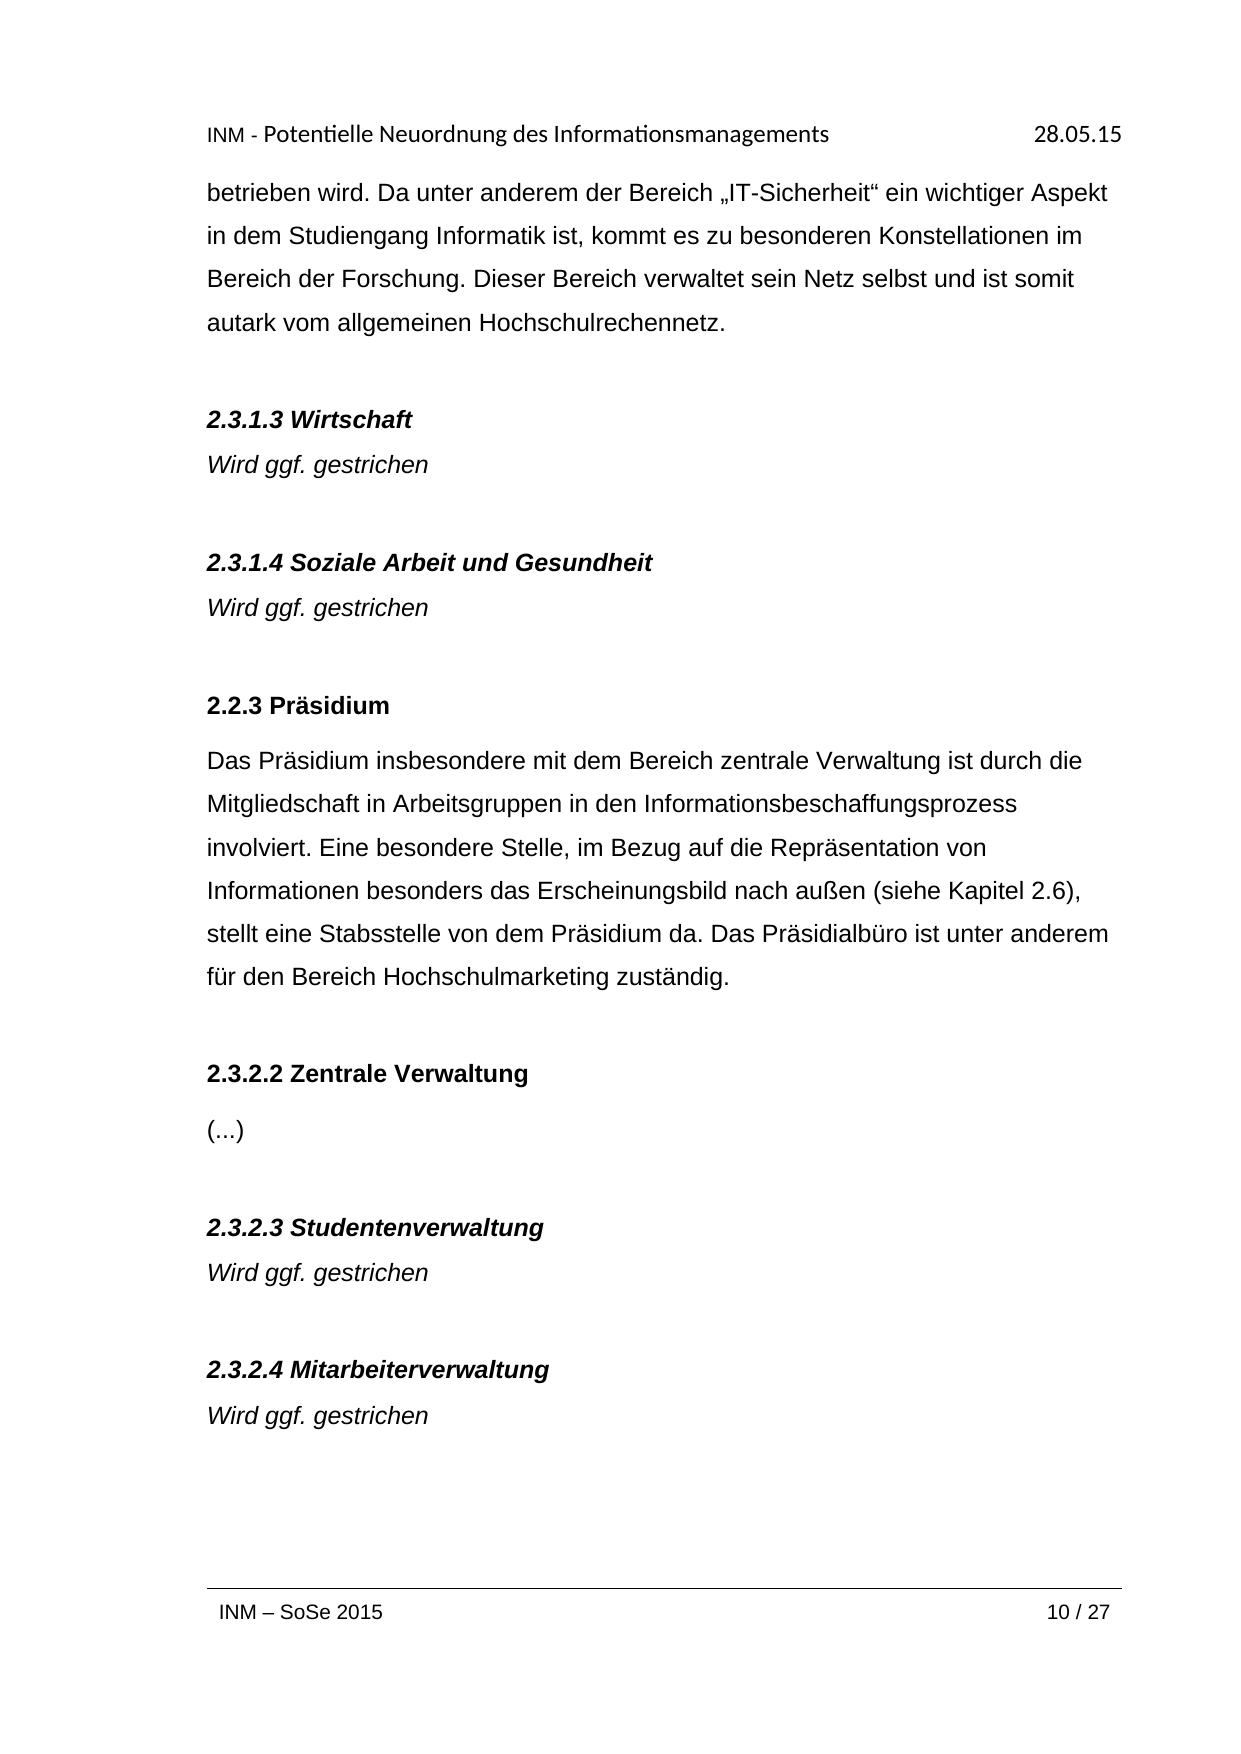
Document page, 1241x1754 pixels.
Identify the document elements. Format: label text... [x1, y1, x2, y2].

text (...) [207, 1115, 1122, 1144]
subtitle 2.3.1.4 Soziale Arbeit und Gesundheit [207, 548, 1122, 577]
text Wird ggf. gestrichen [207, 450, 1122, 479]
subtitle 2.3.1.3 Wirtschaft [207, 405, 1122, 434]
subtitle 2.3.2.3 Studentenverwaltung [207, 1212, 1122, 1241]
text Wird ggf. gestrichen [207, 593, 1122, 622]
subtitle 2.3.2.2 Zentrale Verwaltung [207, 1059, 1122, 1088]
text Wird ggf. gestrichen [207, 1401, 1122, 1429]
text betrieben wird. Da unter anderem der Bereich „IT-Sicherheit“ ein wichtiger Aspekt in dem Studiengang Informatik ist, kommt es zu besonderen Konstellationen im Bereich der Forschung. Dieser Bereich verwaltet sein Netz selbst und ist somit autark vom allgemeinen Hochschulrechennetz. [207, 178, 1122, 336]
text Wird ggf. gestrichen [207, 1258, 1122, 1287]
subtitle 2.2.3 Präsidium [207, 691, 1122, 719]
subtitle 2.3.2.4 Mitarbeiterverwaltung [207, 1355, 1122, 1384]
text Das Präsidium insbesondere mit dem Bereich zentrale Verwaltung ist durch die Mitgliedschaft in Arbeitsgruppen in den Informationsbeschaffungsprozess involviert. Eine besondere Stelle, im Bezug auf die Repräsentation von Informationen besonders das Erscheinungsbild nach außen (siehe Kapitel 2.6), stellt eine Stabsstelle von dem Präsidium da. Das Präsidialbüro ist unter anderem für den Bereich Hochschulmarketing zuständig. [207, 746, 1122, 991]
